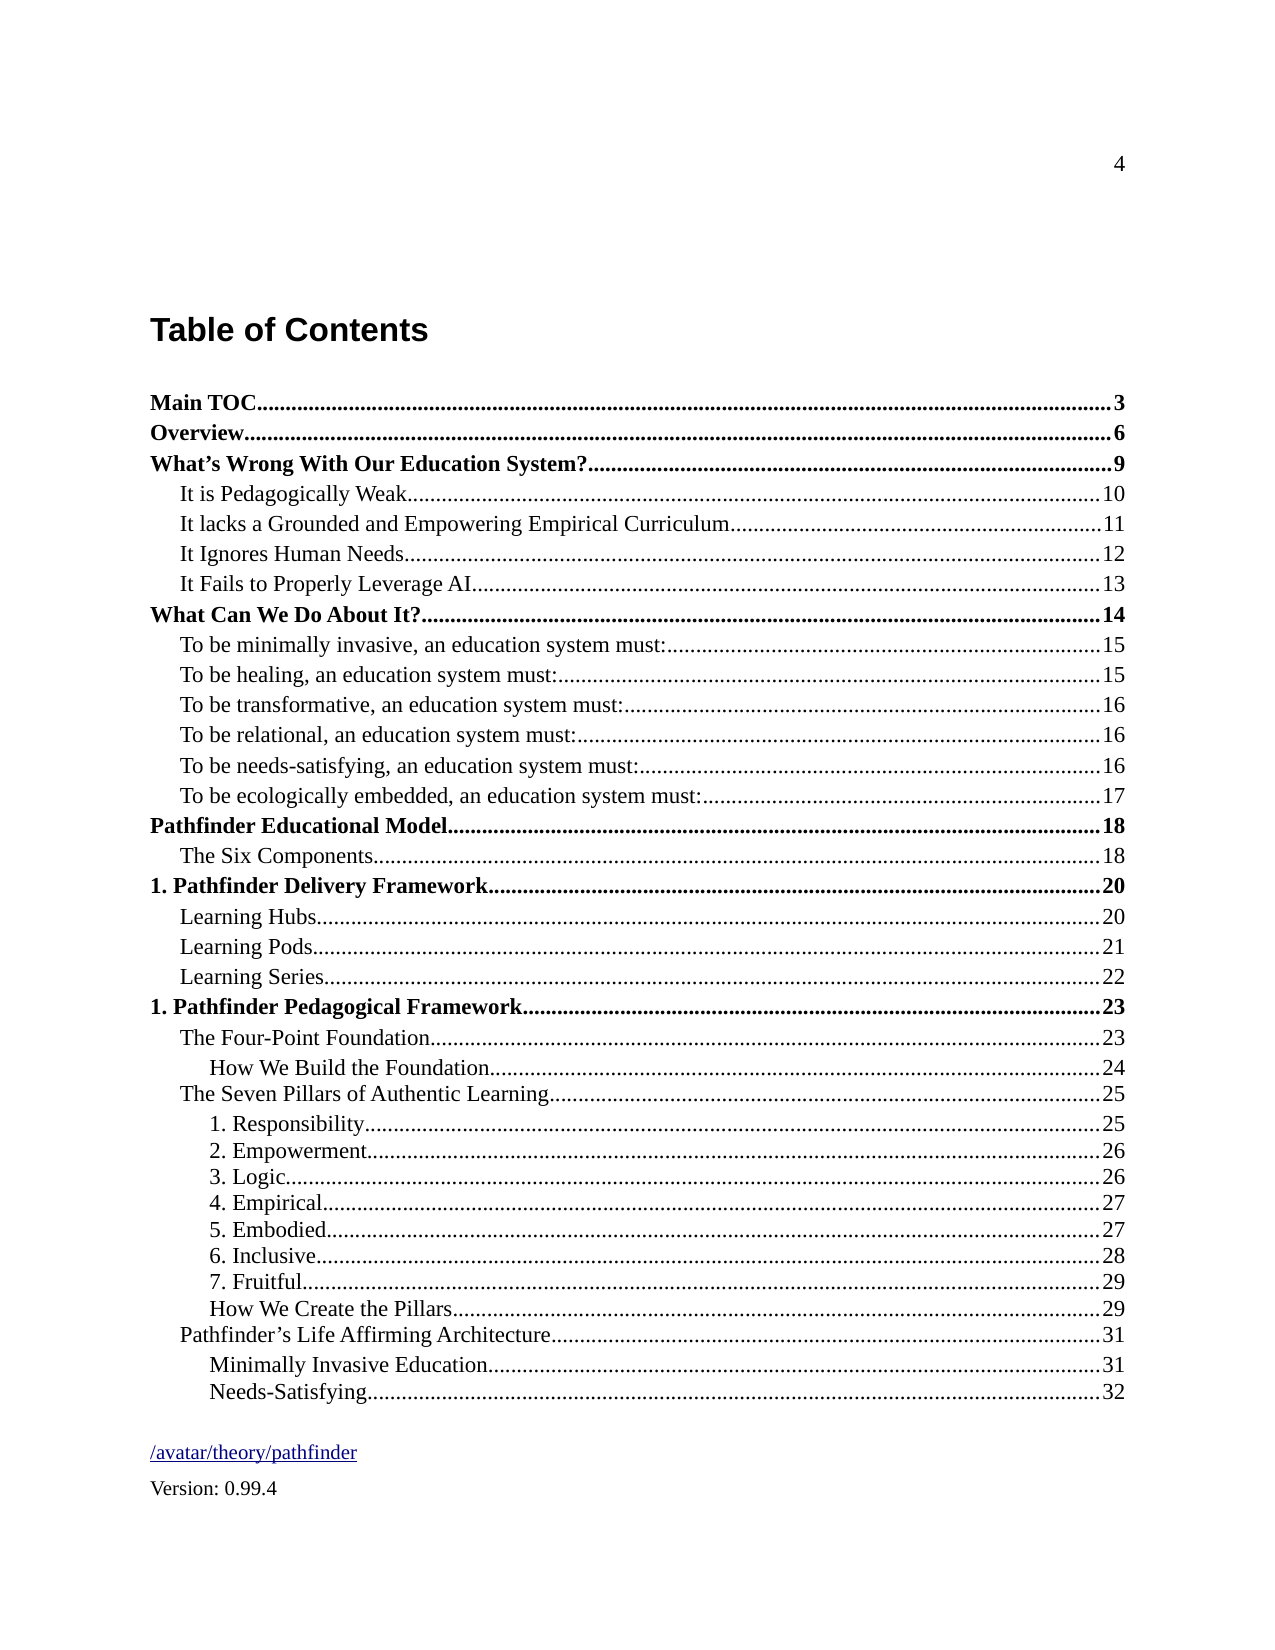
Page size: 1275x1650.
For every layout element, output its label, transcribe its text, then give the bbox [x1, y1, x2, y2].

text 4. Empirical 27 [209, 1189, 1125, 1216]
text To be minimally invasive, an education system must: 15 [179, 631, 1125, 657]
text Learning Pods 21 [179, 933, 1125, 959]
text 5. Embodied 27 [209, 1216, 1125, 1242]
text 3. Logic 26 [209, 1163, 1125, 1189]
text It Ignores Human Needs 12 [179, 540, 1125, 567]
text The Seven Pillars of Authentic Learning 25 [179, 1080, 1125, 1106]
text It Fails to Properly Leverage AI 13 [179, 570, 1125, 597]
text Pathfinder Educational Model 18 [150, 812, 1125, 838]
text Overview 6 [150, 419, 1125, 446]
text 1. Pathfinder Pedagogical Framework 23 [150, 993, 1125, 1020]
text To be transformative, an education system must: 16 [179, 691, 1125, 718]
text 2. Empowerment 26 [209, 1137, 1125, 1163]
text 7. Fruitful 29 [209, 1268, 1125, 1295]
text How We Create the Pillars 29 [209, 1295, 1125, 1321]
text The Four-Point Foundation 23 [179, 1023, 1125, 1050]
text Learning Series 22 [179, 963, 1125, 989]
text 1. Responsibility 25 [209, 1110, 1125, 1137]
text 6. Inclusive 28 [209, 1242, 1125, 1268]
text Main TOC 3 [150, 389, 1125, 416]
text Needs-Satisfying 32 [209, 1378, 1125, 1404]
text 1. Pathfinder Delivery Framework 20 [150, 872, 1125, 899]
subtitle Table of Contents [150, 310, 1125, 348]
text It lacks a Grounded and Empowering Empirical Curriculum 11 [179, 510, 1125, 536]
text To be ecologically embedded, an education system must: 17 [179, 782, 1125, 808]
text Pathfinder’s Life Affirming Architecture 31 [179, 1321, 1125, 1347]
text To be relational, an education system must: 16 [179, 721, 1125, 748]
text What’s Wrong With Our Education System? 9 [150, 449, 1125, 476]
text To be healing, an education system must: 15 [179, 661, 1125, 687]
text To be needs-satisfying, an education system must: 16 [179, 752, 1125, 778]
text Learning Hubs 20 [179, 903, 1125, 929]
text The Six Components 18 [179, 842, 1125, 869]
text What Can We Do About It? 14 [150, 601, 1125, 627]
text It is Pedagogically Weak 10 [179, 480, 1125, 506]
text Minimally Invasive Education 31 [209, 1351, 1125, 1378]
text How We Build the Foundation 24 [209, 1054, 1125, 1080]
